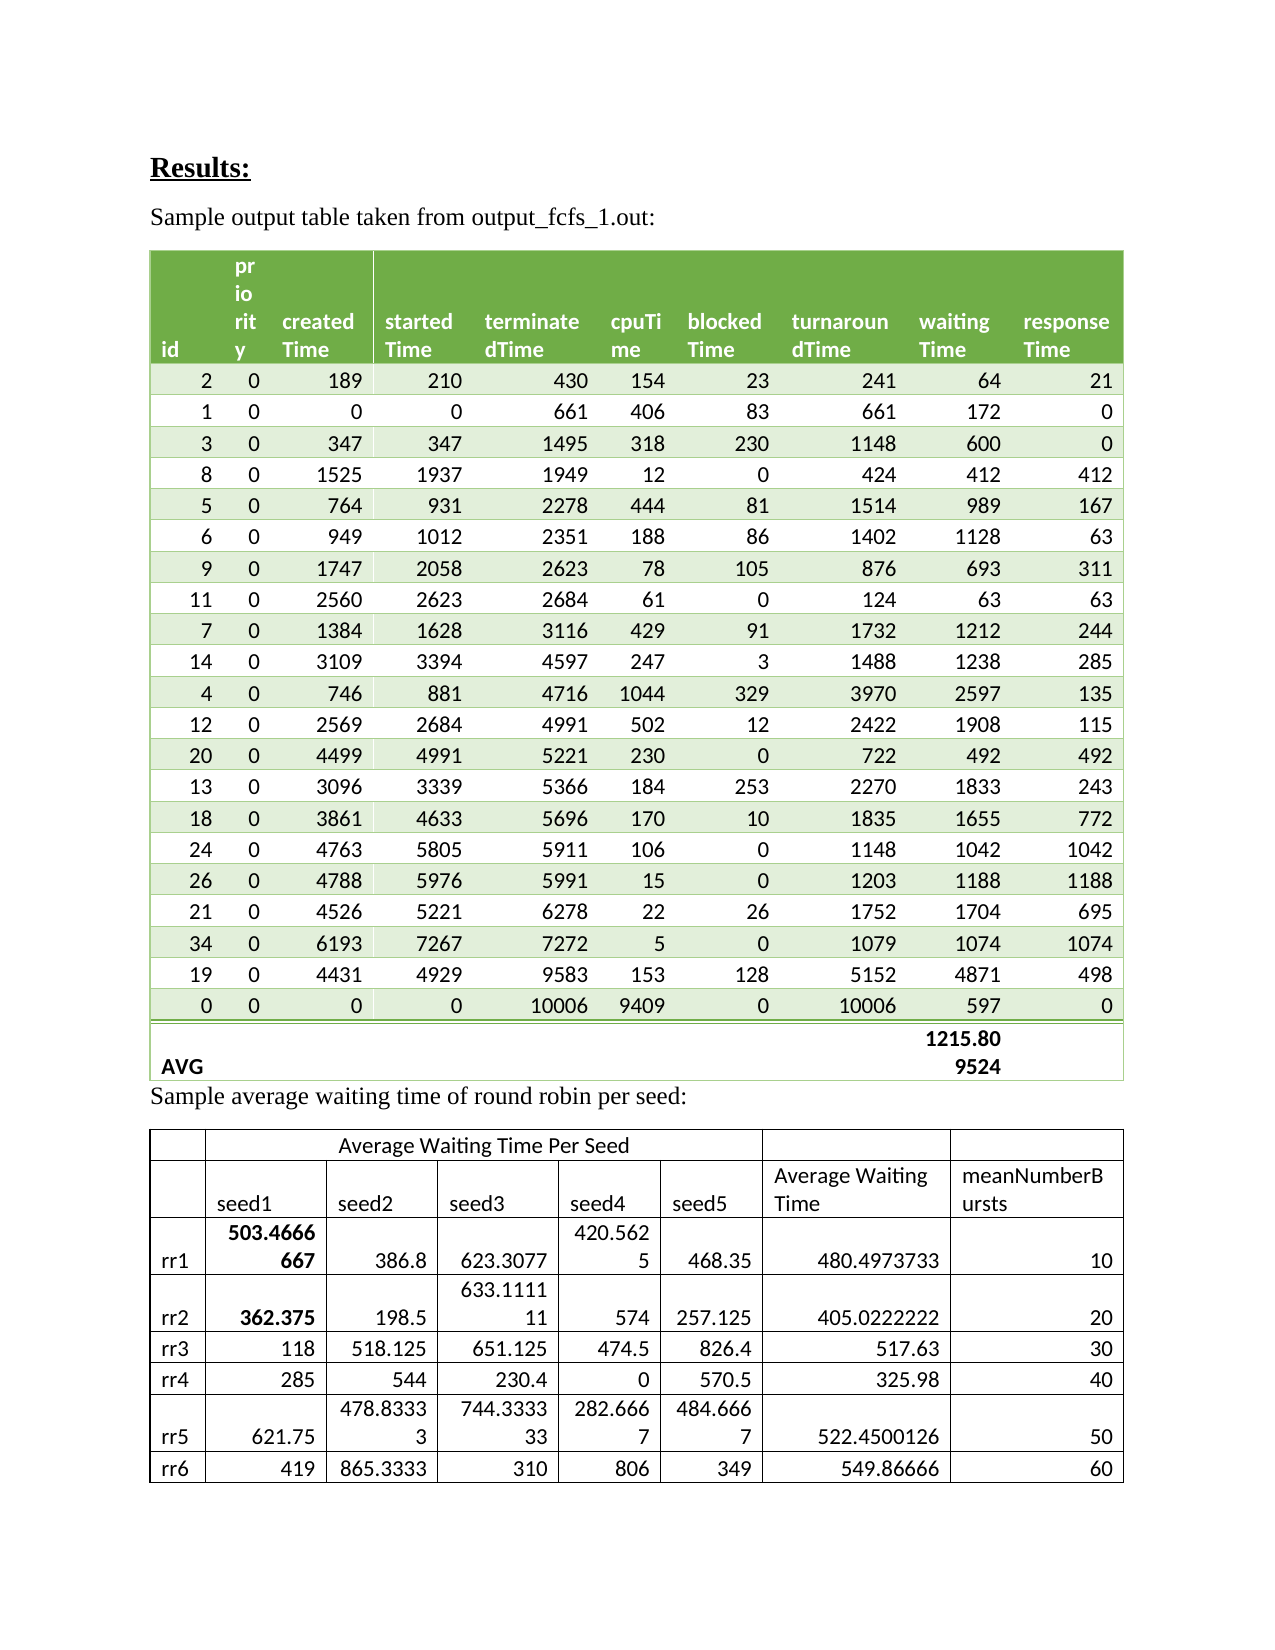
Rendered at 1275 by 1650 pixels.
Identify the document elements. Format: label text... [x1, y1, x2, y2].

table_cell 746 [271, 677, 373, 707]
table_cell 1148 [780, 833, 908, 863]
table_cell 0 [223, 583, 271, 613]
table_cell 3 [676, 645, 780, 676]
table_cell [374, 1024, 473, 1080]
table_cell 492 [1012, 739, 1123, 769]
table_cell 621.75 [206, 1395, 326, 1451]
table_cell 405.0222222 [763, 1275, 950, 1331]
table_cell seed1 [206, 1161, 326, 1217]
table_cell 253 [676, 770, 780, 801]
table_cell 826.4 [661, 1332, 762, 1362]
table_cell 0 [223, 489, 271, 519]
table_cell 1402 [780, 520, 908, 551]
table_cell 2684 [374, 708, 473, 738]
table_cell 0 [559, 1363, 660, 1393]
table_cell 10 [676, 802, 780, 832]
table_cell 0 [223, 364, 271, 394]
table_cell 574 [559, 1275, 660, 1331]
table_cell rr5 [151, 1395, 205, 1451]
table_cell 2270 [780, 770, 908, 801]
table_header createdTime [271, 251, 373, 363]
table_cell 12 [676, 708, 780, 738]
table_cell 311 [1012, 552, 1123, 582]
table_cell 1148 [780, 427, 908, 457]
table_cell 1012 [374, 520, 473, 551]
table_cell 1042 [908, 833, 1012, 863]
table_cell 124 [780, 583, 908, 613]
table_cell 0 [223, 552, 271, 582]
table_cell 12 [151, 708, 223, 738]
table_cell 4871 [908, 958, 1012, 988]
table_cell 13 [151, 770, 223, 801]
table_cell 5991 [473, 864, 599, 894]
table_cell rr1 [151, 1218, 205, 1274]
table_cell rr6 [151, 1452, 205, 1482]
table_cell 86 [676, 520, 780, 551]
table_cell 34 [151, 927, 223, 957]
table_cell 597 [908, 989, 1012, 1019]
table_cell 1835 [780, 802, 908, 832]
table_cell 247 [599, 645, 676, 676]
table_cell 2422 [780, 708, 908, 738]
table_cell 661 [780, 395, 908, 426]
table_cell 0 [271, 989, 373, 1019]
table_header blockedTime [676, 251, 780, 363]
table_cell 30 [951, 1332, 1123, 1362]
table_cell 26 [151, 864, 223, 894]
table_cell 1655 [908, 802, 1012, 832]
table_cell 3 [151, 427, 223, 457]
table_cell 3861 [271, 802, 373, 832]
table_cell 1215.809524 [908, 1024, 1012, 1080]
table_cell 285 [206, 1363, 326, 1393]
table_cell 0 [676, 864, 780, 894]
table_cell 0 [223, 520, 271, 551]
table_cell 570.5 [661, 1363, 762, 1393]
table_cell 1732 [780, 614, 908, 644]
table_cell 1188 [1012, 864, 1123, 894]
table_cell 7267 [374, 927, 473, 957]
table_cell 167 [1012, 489, 1123, 519]
table_cell 40 [951, 1363, 1123, 1393]
table_cell 1747 [271, 552, 373, 582]
table_cell 5911 [473, 833, 599, 863]
table_cell 4991 [473, 708, 599, 738]
table_cell 83 [676, 395, 780, 426]
table_cell 0 [676, 458, 780, 488]
table_cell 1188 [908, 864, 1012, 894]
table_cell 8 [151, 458, 223, 488]
table_cell 1128 [908, 520, 1012, 551]
table_cell 881 [374, 677, 473, 707]
table_cell 188 [599, 520, 676, 551]
table_cell rr3 [151, 1332, 205, 1362]
table_cell 4526 [271, 895, 373, 926]
table_cell 0 [271, 395, 373, 426]
table_cell 764 [271, 489, 373, 519]
table_cell 18 [151, 802, 223, 832]
table_cell 517.63 [763, 1332, 950, 1362]
table_cell 429 [599, 614, 676, 644]
table_cell [223, 1024, 271, 1080]
table_cell 1488 [780, 645, 908, 676]
table_header turnaroundTime [780, 251, 908, 363]
table_cell 1384 [271, 614, 373, 644]
table_cell 989 [908, 489, 1012, 519]
table_cell 0 [676, 833, 780, 863]
table_cell 0 [151, 989, 223, 1019]
table_header responseTime [1012, 251, 1123, 363]
table_cell 91 [676, 614, 780, 644]
table_cell seed4 [559, 1161, 660, 1217]
table_cell 63 [908, 583, 1012, 613]
table_cell 0 [223, 864, 271, 894]
table_header priority [223, 251, 271, 363]
table_cell 318 [599, 427, 676, 457]
table_cell 949 [271, 520, 373, 551]
table_cell 1238 [908, 645, 1012, 676]
table_cell 63 [1012, 583, 1123, 613]
table_cell [780, 1024, 908, 1080]
table_cell 3096 [271, 770, 373, 801]
table_cell 1525 [271, 458, 373, 488]
table_header id [151, 251, 223, 363]
table_cell 310 [438, 1452, 558, 1482]
table_cell 11 [151, 583, 223, 613]
table_cell 105 [676, 552, 780, 582]
table_cell 444 [599, 489, 676, 519]
table_cell 210 [374, 364, 473, 394]
table_cell 12 [599, 458, 676, 488]
table_cell 257.125 [661, 1275, 762, 1331]
table_cell 329 [676, 677, 780, 707]
table_cell 1079 [780, 927, 908, 957]
table_cell 325.98 [763, 1363, 950, 1393]
table_cell [676, 1024, 780, 1080]
table_cell 600 [908, 427, 1012, 457]
table_cell 4 [151, 677, 223, 707]
table_cell 424 [780, 458, 908, 488]
table_cell 244 [1012, 614, 1123, 644]
table_cell 474.5 [559, 1332, 660, 1362]
table_cell 5221 [374, 895, 473, 926]
table_cell 14 [151, 645, 223, 676]
table_cell 0 [223, 895, 271, 926]
table_cell 135 [1012, 677, 1123, 707]
table_cell 19 [151, 958, 223, 988]
table_cell 3339 [374, 770, 473, 801]
table_cell seed5 [661, 1161, 762, 1217]
table_cell 6193 [271, 927, 373, 957]
table_cell 0 [676, 989, 780, 1019]
table_cell 1212 [908, 614, 1012, 644]
table_cell 0 [374, 989, 473, 1019]
table_cell 347 [271, 427, 373, 457]
table_cell 1074 [908, 927, 1012, 957]
table_cell 26 [676, 895, 780, 926]
table_cell 0 [1012, 989, 1123, 1019]
table_cell 4633 [374, 802, 473, 832]
table_cell 2 [151, 364, 223, 394]
table_cell 0 [223, 833, 271, 863]
table_cell 9409 [599, 989, 676, 1019]
table_cell 3116 [473, 614, 599, 644]
table_cell 4763 [271, 833, 373, 863]
table_cell Average Waiting Time [763, 1161, 950, 1217]
table_cell 518.125 [327, 1332, 437, 1362]
table_cell 106 [599, 833, 676, 863]
table_cell meanNumberBursts [951, 1161, 1123, 1217]
table_cell 480.4973733 [763, 1218, 950, 1274]
table_cell 931 [374, 489, 473, 519]
table_cell 420.5625 [559, 1218, 660, 1274]
table_cell 6278 [473, 895, 599, 926]
table_cell 2351 [473, 520, 599, 551]
table_header [763, 1130, 950, 1160]
table_cell 21 [1012, 364, 1123, 394]
table_cell 549.86666 [763, 1452, 950, 1482]
table_cell 7272 [473, 927, 599, 957]
table_cell 5 [151, 489, 223, 519]
table_cell 522.4500126 [763, 1395, 950, 1451]
table_cell AVG [151, 1024, 223, 1080]
table_cell [599, 1024, 676, 1080]
table_cell 20 [951, 1275, 1123, 1331]
table_cell 22 [599, 895, 676, 926]
table_cell 1 [151, 395, 223, 426]
table_cell 118 [206, 1332, 326, 1362]
table_cell 1704 [908, 895, 1012, 926]
table_cell 7 [151, 614, 223, 644]
table_cell rr2 [151, 1275, 205, 1331]
table_cell 1044 [599, 677, 676, 707]
table_cell 4597 [473, 645, 599, 676]
table_header terminatedTime [473, 251, 599, 363]
table_cell 1514 [780, 489, 908, 519]
table_cell 5976 [374, 864, 473, 894]
table_cell 115 [1012, 708, 1123, 738]
table_cell 9 [151, 552, 223, 582]
table_cell [1012, 1024, 1123, 1080]
table_cell 0 [223, 395, 271, 426]
table_cell 5696 [473, 802, 599, 832]
text Sample average waiting time of round robin per seed: [150, 1081, 1125, 1110]
table_cell seed2 [327, 1161, 437, 1217]
table_cell 2569 [271, 708, 373, 738]
table_cell 172 [908, 395, 1012, 426]
table_cell 1495 [473, 427, 599, 457]
table_cell 241 [780, 364, 908, 394]
text Results: [150, 150, 1125, 183]
table_header cpuTime [599, 251, 676, 363]
table_cell 3109 [271, 645, 373, 676]
table_cell 0 [223, 739, 271, 769]
table_cell 362.375 [206, 1275, 326, 1331]
table_cell 230.4 [438, 1363, 558, 1393]
table_cell 50 [951, 1395, 1123, 1451]
table_cell 2684 [473, 583, 599, 613]
table_cell 0 [676, 927, 780, 957]
table_header startedTime [374, 251, 473, 363]
table_cell 10006 [780, 989, 908, 1019]
table_cell 484.6667 [661, 1395, 762, 1451]
table_cell 154 [599, 364, 676, 394]
table_cell 492 [908, 739, 1012, 769]
table_cell 153 [599, 958, 676, 988]
table_cell 21 [151, 895, 223, 926]
table_cell 4929 [374, 958, 473, 988]
table_cell 412 [1012, 458, 1123, 488]
table_cell seed3 [438, 1161, 558, 1217]
table_cell 2560 [271, 583, 373, 613]
table_cell 0 [223, 458, 271, 488]
table_cell 1752 [780, 895, 908, 926]
table_cell 693 [908, 552, 1012, 582]
table_cell [151, 1161, 205, 1217]
table_cell 23 [676, 364, 780, 394]
table_cell 502 [599, 708, 676, 738]
table_cell 170 [599, 802, 676, 832]
table_cell 5805 [374, 833, 473, 863]
table_cell 1908 [908, 708, 1012, 738]
table_cell 15 [599, 864, 676, 894]
table_cell 1203 [780, 864, 908, 894]
table_cell 2623 [374, 583, 473, 613]
table_cell 0 [223, 708, 271, 738]
table_cell 2278 [473, 489, 599, 519]
table_cell 651.125 [438, 1332, 558, 1362]
table_cell 430 [473, 364, 599, 394]
table_cell 60 [951, 1452, 1123, 1482]
table_cell 1628 [374, 614, 473, 644]
table_cell 20 [151, 739, 223, 769]
table_cell 498 [1012, 958, 1123, 988]
table_cell 0 [676, 739, 780, 769]
table_cell 412 [908, 458, 1012, 488]
table_cell 0 [223, 802, 271, 832]
table_cell 0 [374, 395, 473, 426]
table_cell 0 [223, 645, 271, 676]
table_cell 349 [661, 1452, 762, 1482]
table_cell 63 [1012, 520, 1123, 551]
table_cell 623.3077 [438, 1218, 558, 1274]
table_cell 0 [223, 427, 271, 457]
table_cell 806 [559, 1452, 660, 1482]
table_cell [473, 1024, 599, 1080]
table_cell 865.3333 [327, 1452, 437, 1482]
table_cell 128 [676, 958, 780, 988]
table_cell 61 [599, 583, 676, 613]
table_cell 5 [599, 927, 676, 957]
table_cell 10006 [473, 989, 599, 1019]
table_cell 5152 [780, 958, 908, 988]
table_cell 1042 [1012, 833, 1123, 863]
table_cell 64 [908, 364, 1012, 394]
table_cell 722 [780, 739, 908, 769]
table_cell 478.83333 [327, 1395, 437, 1451]
table_cell 285 [1012, 645, 1123, 676]
table_cell 2623 [473, 552, 599, 582]
table_cell 5366 [473, 770, 599, 801]
table_cell rr4 [151, 1363, 205, 1393]
table_cell 230 [599, 739, 676, 769]
table_header [951, 1130, 1123, 1160]
table_cell 4499 [271, 739, 373, 769]
table_cell 544 [327, 1363, 437, 1393]
table_cell 24 [151, 833, 223, 863]
table_cell 3394 [374, 645, 473, 676]
table_cell 0 [1012, 395, 1123, 426]
table_cell 2597 [908, 677, 1012, 707]
table_cell 243 [1012, 770, 1123, 801]
table_cell 695 [1012, 895, 1123, 926]
table_cell 4788 [271, 864, 373, 894]
table_cell 503.4666667 [206, 1218, 326, 1274]
table_cell 876 [780, 552, 908, 582]
table_cell 0 [223, 770, 271, 801]
table_cell 4991 [374, 739, 473, 769]
table_cell 633.111111 [438, 1275, 558, 1331]
table_cell 198.5 [327, 1275, 437, 1331]
table_cell 4716 [473, 677, 599, 707]
table_cell 386.8 [327, 1218, 437, 1274]
table_cell 78 [599, 552, 676, 582]
table_cell 5221 [473, 739, 599, 769]
table_cell 10 [951, 1218, 1123, 1274]
table_cell 6 [151, 520, 223, 551]
table_cell 2058 [374, 552, 473, 582]
table_cell 1937 [374, 458, 473, 488]
table_cell 0 [223, 958, 271, 988]
table_cell 0 [223, 614, 271, 644]
table_cell 1833 [908, 770, 1012, 801]
table_cell 81 [676, 489, 780, 519]
table_cell 3970 [780, 677, 908, 707]
table_cell 282.6667 [559, 1395, 660, 1451]
table_cell 661 [473, 395, 599, 426]
table_cell 1949 [473, 458, 599, 488]
table_cell 0 [223, 927, 271, 957]
table_cell 347 [374, 427, 473, 457]
table_cell 189 [271, 364, 373, 394]
table_cell 0 [1012, 427, 1123, 457]
table_cell 406 [599, 395, 676, 426]
table_cell 468.35 [661, 1218, 762, 1274]
table_cell 0 [676, 583, 780, 613]
table_cell 230 [676, 427, 780, 457]
table_cell 184 [599, 770, 676, 801]
table_cell 0 [223, 989, 271, 1019]
table_cell 4431 [271, 958, 373, 988]
table_cell 419 [206, 1452, 326, 1482]
table_cell 9583 [473, 958, 599, 988]
table_cell 744.333333 [438, 1395, 558, 1451]
table_header waitingTime [908, 251, 1012, 363]
table_cell [271, 1024, 373, 1080]
table_header [151, 1130, 205, 1160]
table_cell 0 [223, 677, 271, 707]
table_header Average Waiting Time Per Seed [206, 1130, 762, 1160]
text Sample output table taken from output_fcfs_1.out: [150, 202, 1125, 231]
table_cell 772 [1012, 802, 1123, 832]
table_cell 1074 [1012, 927, 1123, 957]
